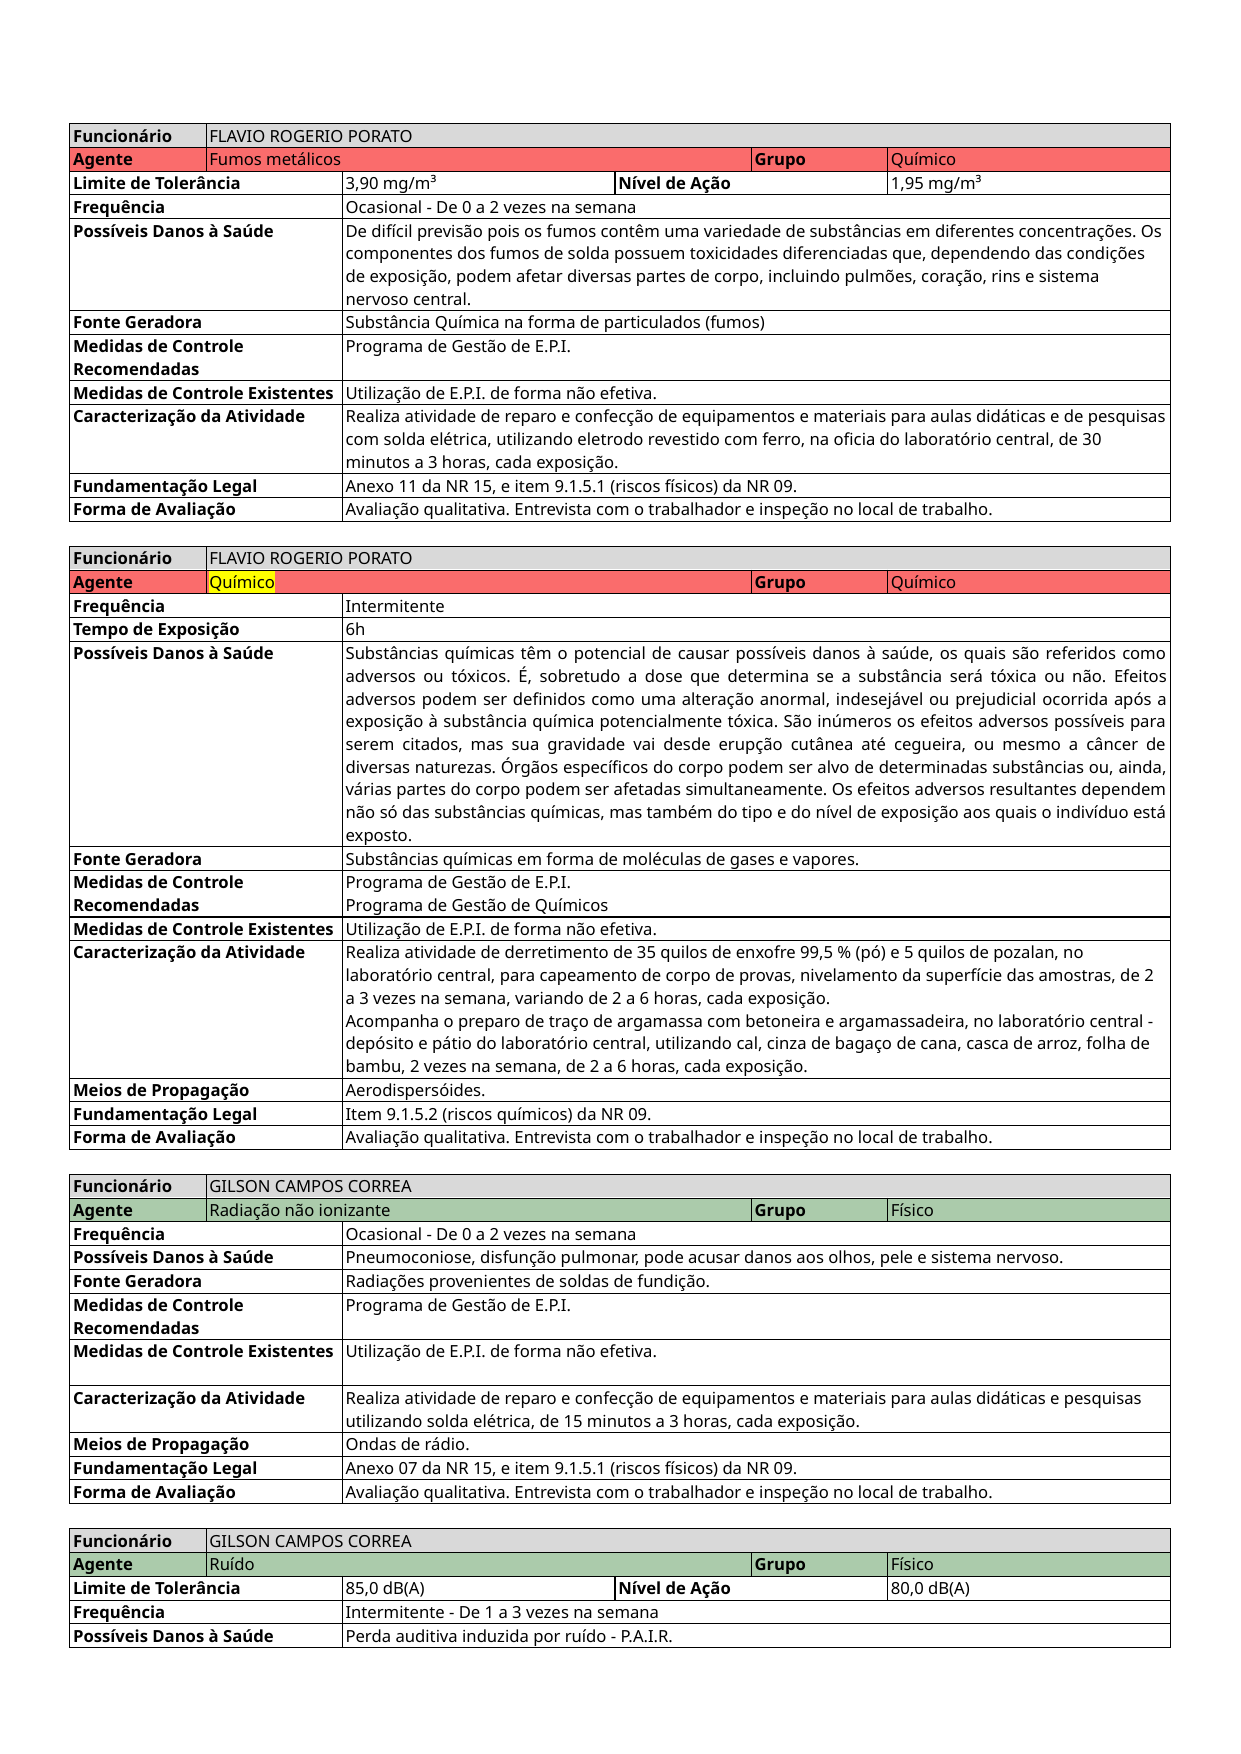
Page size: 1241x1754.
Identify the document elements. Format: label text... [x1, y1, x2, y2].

table_cell Medidas de Controle Existentes [70, 1340, 342, 1385]
table_cell Químico [888, 571, 1170, 593]
table_cell Caracterização da Atividade [70, 405, 342, 473]
table_cell Medidas de Controle Existentes [70, 381, 342, 404]
table_cell Medidas de Controle Recomendadas [70, 335, 342, 380]
table_cell Agente [70, 571, 206, 593]
table_header FLAVIO ROGERIO PORATO [207, 124, 1170, 147]
table_cell Aerodispersóides. [343, 1079, 1170, 1101]
table_cell Tempo de Exposição [70, 618, 342, 641]
table_cell Realiza atividade de reparo e confecção de equipamentos e materiais para aulas didáticas e pesquisas utilizando solda elétrica, de 15 minutos a 3 horas, cada exposição. [343, 1386, 1170, 1432]
table_cell De difícil previsão pois os fumos contêm uma variedade de substâncias em diferentes concentrações. Os componentes dos fumos de solda possuem toxicidades diferenciadas que, dependendo das condições de exposição, podem afetar diversas partes de corpo, incluindo pulmões, coração, rins e sistema nervoso central. [343, 219, 1170, 310]
table_header FLAVIO ROGERIO PORATO [207, 547, 1170, 569]
table_cell Fonte Geradora [70, 1270, 342, 1292]
table_cell Radiações provenientes de soldas de fundição. [343, 1270, 1170, 1292]
table_cell Químico [207, 571, 751, 593]
table_cell Nível de Ação [616, 172, 887, 194]
table_cell Substância Química na forma de particulados (fumos) [343, 311, 1170, 334]
table_cell Anexo 11 da NR 15, e item 9.1.5.1 (riscos físicos) da NR 09. [343, 474, 1170, 497]
table_cell Meios de Propagação [70, 1433, 342, 1456]
table_cell Frequência [70, 1601, 342, 1623]
table_cell Meios de Propagação [70, 1079, 342, 1101]
table_cell Caracterização da Atividade [70, 1386, 342, 1432]
table_cell Forma de Avaliação [70, 1126, 342, 1149]
table_cell Substâncias químicas têm o potencial de causar possíveis danos à saúde, os quais são referidos como adversos ou tóxicos. É, sobretudo a dose que determina se a substância será tóxica ou não. Efeitos adversos podem ser definidos como uma alteração anormal, indesejável ou prejudicial ocorrida após a exposição à substância química potencialmente tóxica. São inúmeros os efeitos adversos possíveis para serem citados, mas sua gravidade vai desde erupção cutânea até cegueira, ou mesmo a câncer de diversas naturezas. Órgãos específicos do corpo podem ser alvo de determinadas substâncias ou, ainda, várias partes do corpo podem ser afetadas simultaneamente. Os efeitos adversos resultantes dependem não só das substâncias químicas, mas também do tipo e do nível de exposição aos quais o indivíduo está exposto. [343, 642, 1170, 846]
table_cell 6h [343, 618, 1170, 641]
table_cell Grupo [752, 571, 887, 593]
table_cell Medidas de Controle Recomendadas [70, 1294, 342, 1339]
table_cell 85,0 dB(A) [343, 1577, 614, 1599]
table_cell Intermitente - De 1 a 3 vezes na semana [343, 1601, 1170, 1623]
table_cell Fundamentação Legal [70, 1102, 342, 1125]
table_cell Físico [888, 1199, 1170, 1221]
table_cell Possíveis Danos à Saúde [70, 1624, 342, 1647]
table_cell Substâncias químicas em forma de moléculas de gases e vapores. [343, 847, 1170, 870]
table_cell Grupo [752, 1199, 887, 1221]
table_cell Possíveis Danos à Saúde [70, 642, 342, 846]
table_cell Possíveis Danos à Saúde [70, 1246, 342, 1269]
table_cell Forma de Avaliação [70, 1480, 342, 1503]
table_cell Frequência [70, 594, 342, 617]
table_cell Ondas de rádio. [343, 1433, 1170, 1456]
table_cell Perda auditiva induzida por ruído - P.A.I.R. [343, 1624, 1170, 1647]
table_cell Intermitente [343, 594, 1170, 617]
table_cell Grupo [752, 148, 887, 171]
table_cell Anexo 07 da NR 15, e item 9.1.5.1 (riscos físicos) da NR 09. [343, 1457, 1170, 1479]
table_cell Avaliação qualitativa. Entrevista com o trabalhador e inspeção no local de trabalho. [343, 498, 1170, 521]
table_cell Ruído [207, 1553, 751, 1576]
table_cell Fumos metálicos [207, 148, 751, 171]
table_cell Limite de Tolerância [70, 1577, 342, 1599]
table_cell Fundamentação Legal [70, 1457, 342, 1479]
table_cell 1,95 mg/m³ [888, 172, 1170, 194]
table_cell Utilização de E.P.I. de forma não efetiva. [343, 918, 1170, 940]
table_cell Nível de Ação [616, 1577, 887, 1599]
table_cell Pneumoconiose, disfunção pulmonar, pode acusar danos aos olhos, pele e sistema nervoso. [343, 1246, 1170, 1269]
table_cell Radiação não ionizante [207, 1199, 751, 1221]
table_cell Utilização de E.P.I. de forma não efetiva. [343, 381, 1170, 404]
table_cell Caracterização da Atividade [70, 941, 342, 1077]
table_cell Ocasional - De 0 a 2 vezes na semana [343, 195, 1170, 218]
table_cell Agente [70, 148, 206, 171]
table_cell Ocasional - De 0 a 2 vezes na semana [343, 1222, 1170, 1245]
table_header Funcionário [70, 124, 206, 147]
table_header Funcionário [70, 547, 206, 569]
table_cell Fonte Geradora [70, 311, 342, 334]
table_cell 3,90 mg/m³ [343, 172, 614, 194]
table_header GILSON CAMPOS CORREA [207, 1529, 1170, 1552]
table_cell Programa de Gestão de E.P.I. [343, 335, 1170, 380]
table_cell Físico [888, 1553, 1170, 1576]
table_cell Realiza atividade de reparo e confecção de equipamentos e materiais para aulas didáticas e de pesquisas com solda elétrica, utilizando eletrodo revestido com ferro, na oficia do laboratório central, de 30 minutos a 3 horas, cada exposição. [343, 405, 1170, 473]
table_cell Fundamentação Legal [70, 474, 342, 497]
table_cell Grupo [752, 1553, 887, 1576]
table_cell Limite de Tolerância [70, 172, 342, 194]
table_cell Avaliação qualitativa. Entrevista com o trabalhador e inspeção no local de trabalho. [343, 1480, 1170, 1503]
table_cell Químico [888, 148, 1170, 171]
table_cell Utilização de E.P.I. de forma não efetiva. [343, 1340, 1170, 1385]
table_cell Medidas de Controle Existentes [70, 918, 342, 940]
table_cell Possíveis Danos à Saúde [70, 219, 342, 310]
table_cell Agente [70, 1553, 206, 1576]
table_cell Programa de Gestão de E.P.I. [343, 1294, 1170, 1339]
table_header GILSON CAMPOS CORREA [207, 1175, 1170, 1197]
table_cell Medidas de Controle Recomendadas [70, 871, 342, 916]
table_header Funcionário [70, 1175, 206, 1197]
table_cell Realiza atividade de derretimento de 35 quilos de enxofre 99,5 % (pó) e 5 quilos de pozalan, no laboratório central, para capeamento de corpo de provas, nivelamento da superfície das amostras, de 2 a 3 vezes na semana, variando de 2 a 6 horas, cada exposição. Acompanha o preparo de traço de argamassa com betoneira e argamassadeira, no laboratório central - depósito e pátio do laboratório central, utilizando cal, cinza de bagaço de cana, casca de arroz, folha de bambu, 2 vezes na semana, de 2 a 6 horas, cada exposição. [343, 941, 1170, 1077]
table_cell Avaliação qualitativa. Entrevista com o trabalhador e inspeção no local de trabalho. [343, 1126, 1170, 1149]
table_cell 80,0 dB(A) [888, 1577, 1170, 1599]
table_cell Programa de Gestão de E.P.I. Programa de Gestão de Químicos [343, 871, 1170, 916]
table_cell Forma de Avaliação [70, 498, 342, 521]
table_cell Agente [70, 1199, 206, 1221]
table_cell Item 9.1.5.2 (riscos químicos) da NR 09. [343, 1102, 1170, 1125]
table_header Funcionário [70, 1529, 206, 1552]
table_cell Frequência [70, 195, 342, 218]
table_cell Frequência [70, 1222, 342, 1245]
table_cell Fonte Geradora [70, 847, 342, 870]
